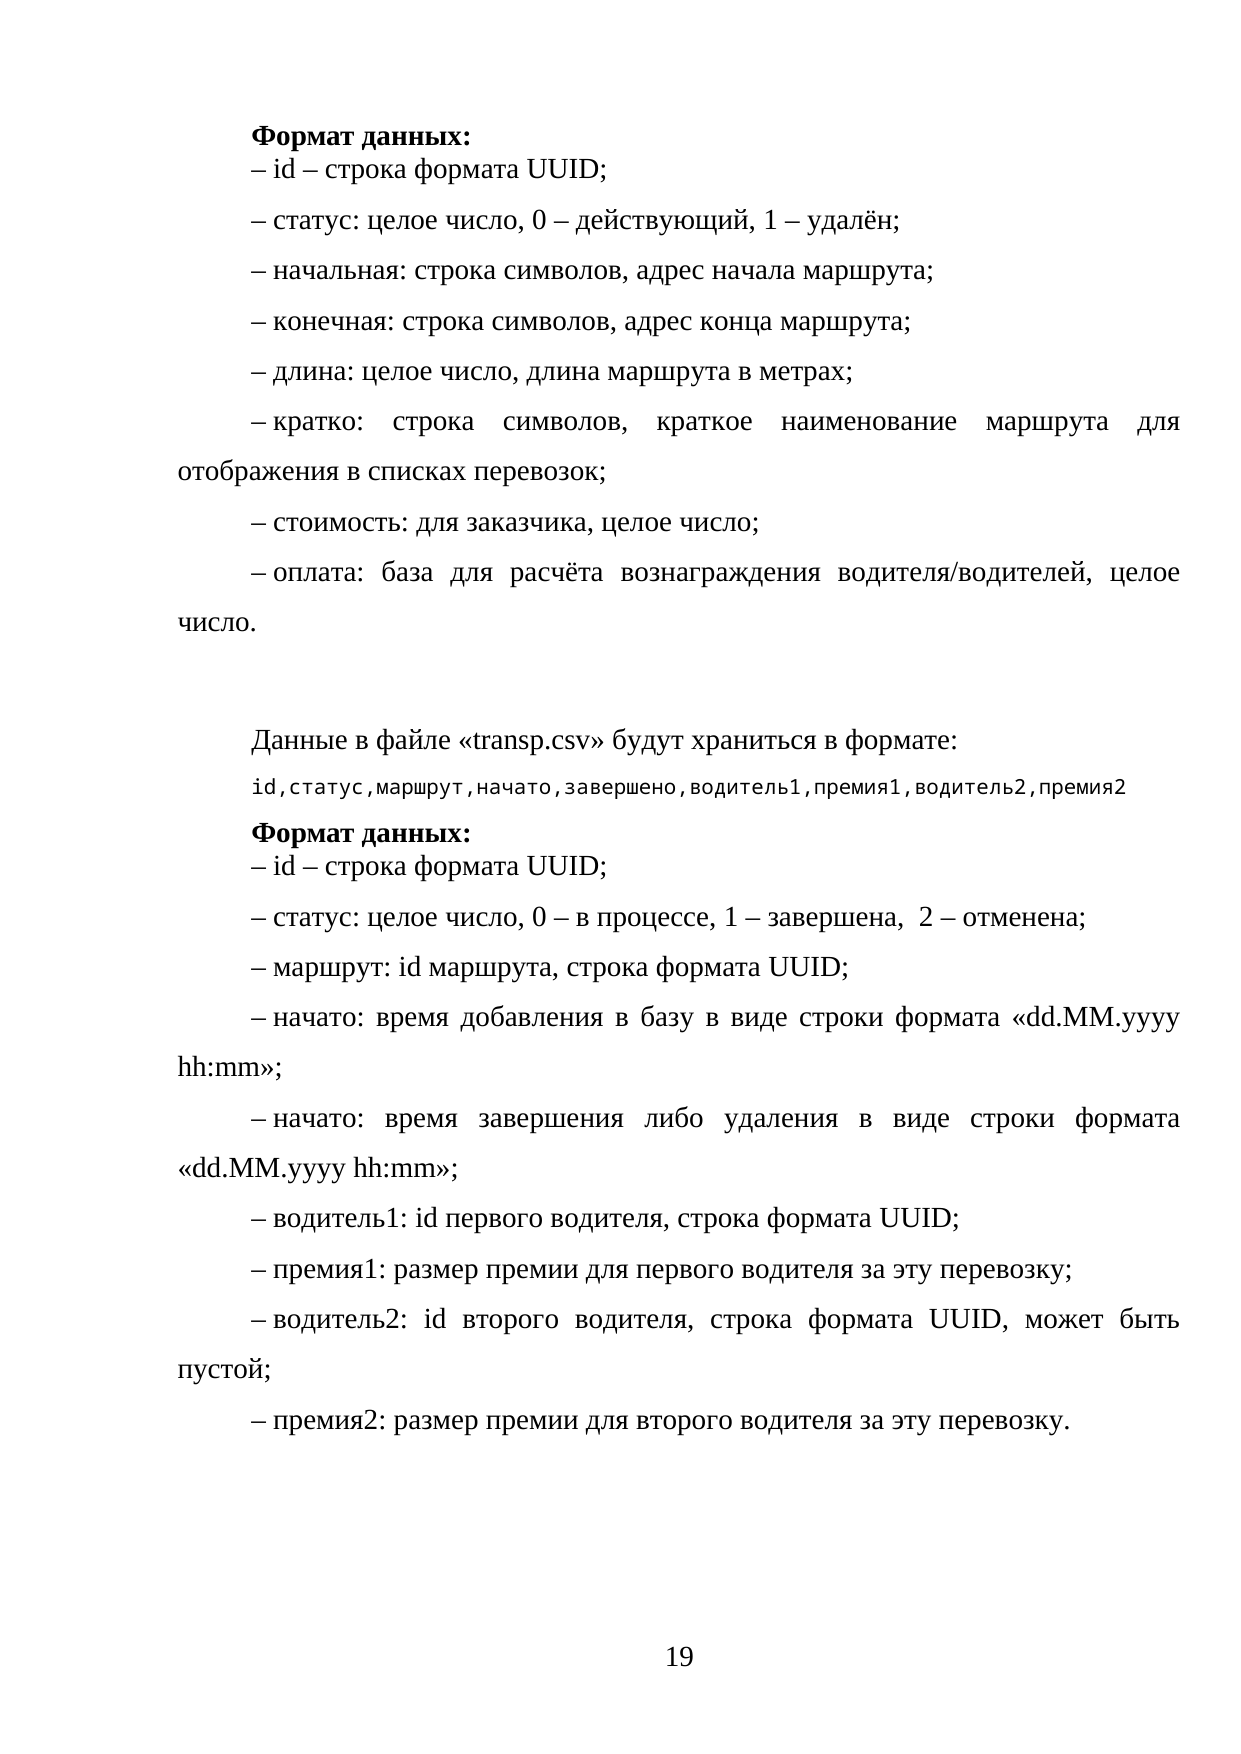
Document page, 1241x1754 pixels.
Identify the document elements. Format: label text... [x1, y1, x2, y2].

text id,статус,маршрут,начато,завершено,водитель1,премия1,водитель2,премия2 [177, 772, 1181, 801]
list премия1: размер премии для первого водителя за эту перевозку; [177, 1251, 1181, 1284]
list стоимость: для заказчика, целое число; [177, 504, 1181, 537]
text Данные в файле «transp.csv» будут храниться в формате: [177, 722, 1181, 755]
list начато: время завершения либо удаления в виде строки формата «dd.MM.yyyy hh:mm»; [177, 1100, 1181, 1184]
list начальная: строка символов, адрес начала маршрута; [177, 252, 1181, 286]
list конечная: строка символов, адрес конца маршрута; [177, 303, 1181, 336]
list длина: целое число, длина маршрута в метрах; [177, 353, 1181, 386]
text Формат данных: [251, 815, 1181, 848]
list премия2: размер премии для второго водителя за эту перевозку. [177, 1402, 1181, 1435]
list кратко: строка символов, краткое наименование маршрута для отображения в списках перевозок; [177, 403, 1181, 487]
list id – строка формата UUID; [177, 152, 1181, 185]
list маршрут: id маршрута, строка формата UUID; [177, 949, 1181, 982]
list водитель1: id первого водителя, строка формата UUID; [177, 1201, 1181, 1234]
list статус: целое число, 0 – действующий, 1 – удалён; [177, 202, 1181, 236]
list id – строка формата UUID; [177, 848, 1181, 882]
list водитель2: id второго водителя, строка формата UUID, может быть пустой; [177, 1301, 1181, 1385]
list начато: время добавления в базу в виде строки формата «dd.MM.yyyy hh:mm»; [177, 999, 1181, 1083]
text Формат данных: [251, 118, 1181, 152]
list статус: целое число, 0 – в процессе, 1 – завершена, 2 – отменена; [177, 899, 1181, 932]
list оплата: база для расчёта вознаграждения водителя/водителей, целое число. [177, 554, 1181, 638]
